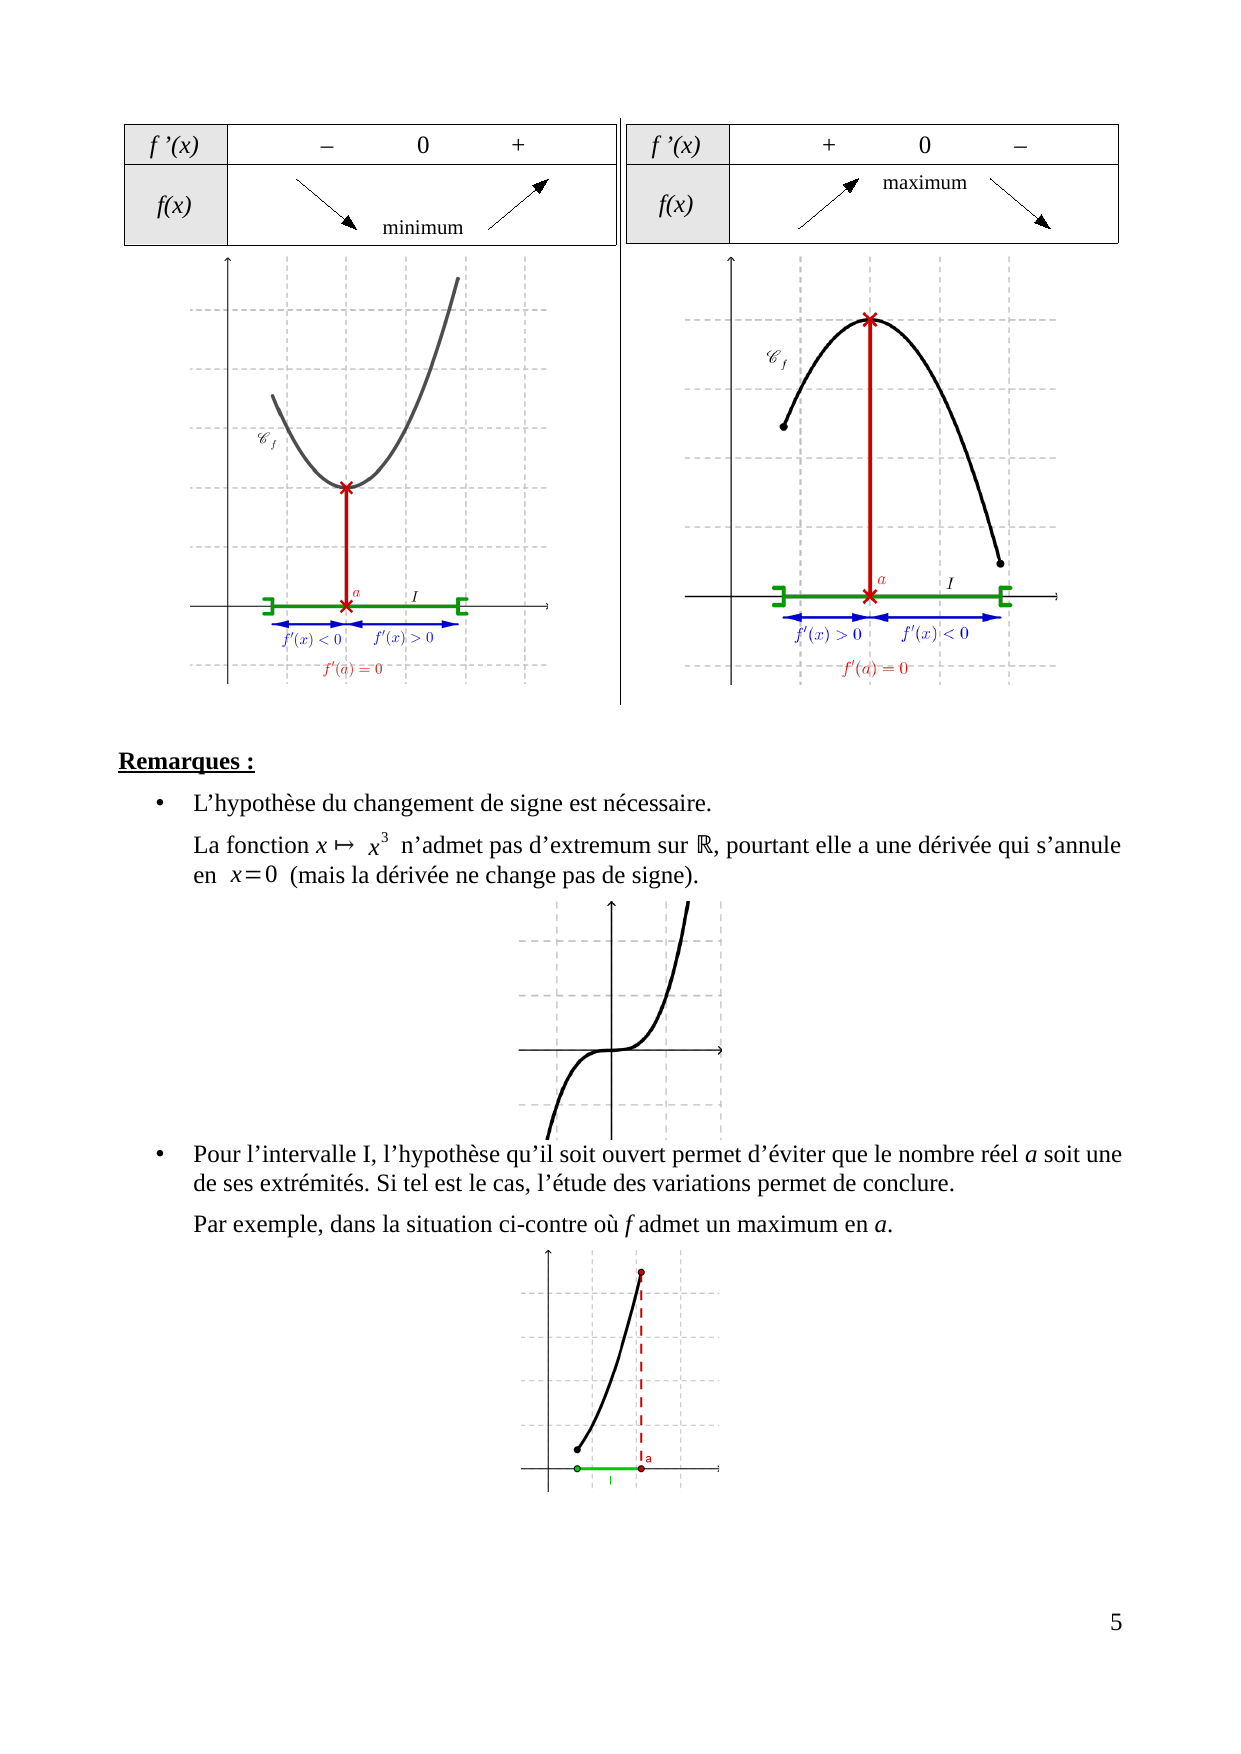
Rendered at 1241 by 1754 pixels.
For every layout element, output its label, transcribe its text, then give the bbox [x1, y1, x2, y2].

table_cell minimum [369, 165, 477, 244]
table_cell [730, 165, 787, 243]
table_cell [477, 165, 559, 244]
table_cell [1062, 165, 1118, 243]
table_cell f ’(x) [627, 125, 729, 164]
table_header [118, 118, 620, 250]
table_cell 0 [871, 125, 979, 164]
text Remarques : [118, 746, 1122, 775]
table_cell [1062, 125, 1118, 164]
table_cell maximum [871, 165, 979, 243]
table_cell f(x) [627, 165, 729, 243]
table_cell – [285, 125, 369, 164]
table_cell – [979, 125, 1062, 164]
table_cell [621, 250, 1122, 705]
table_cell + [787, 125, 871, 164]
table_cell [118, 250, 620, 705]
table_cell [285, 165, 369, 244]
table_cell [560, 125, 616, 164]
table_cell [228, 165, 285, 244]
list Pour l’intervalle I, l’hypothèse qu’il soit ouvert permet d’éviter que le nombre réel a soit une de ses extrémités. Si tel est le cas, l’étude des variations permet de conclure. [156, 901, 1122, 1197]
list La fonction x ↦ n’admet pas d’extremum sur ℝ, pourtant elle a une dérivée qui s’annule en (mais la dérivée ne change pas de signe). [156, 829, 1122, 889]
table_header [621, 118, 1122, 250]
table_cell [979, 165, 1062, 243]
list Par exemple, dans la situation ci-contre où f admet un maximum en a. [156, 1209, 1122, 1238]
table_cell + [477, 125, 559, 164]
table_cell [787, 165, 871, 243]
list L’hypothèse du changement de signe est nécessaire. [156, 788, 1122, 816]
table_cell 0 [369, 125, 477, 164]
table_cell [560, 165, 616, 244]
table_cell f ’(x) [125, 125, 227, 164]
table_cell [730, 125, 787, 164]
picture [684, 256, 1058, 685]
picture [190, 256, 548, 684]
table_cell [228, 125, 285, 164]
table_cell f(x) [125, 165, 227, 244]
